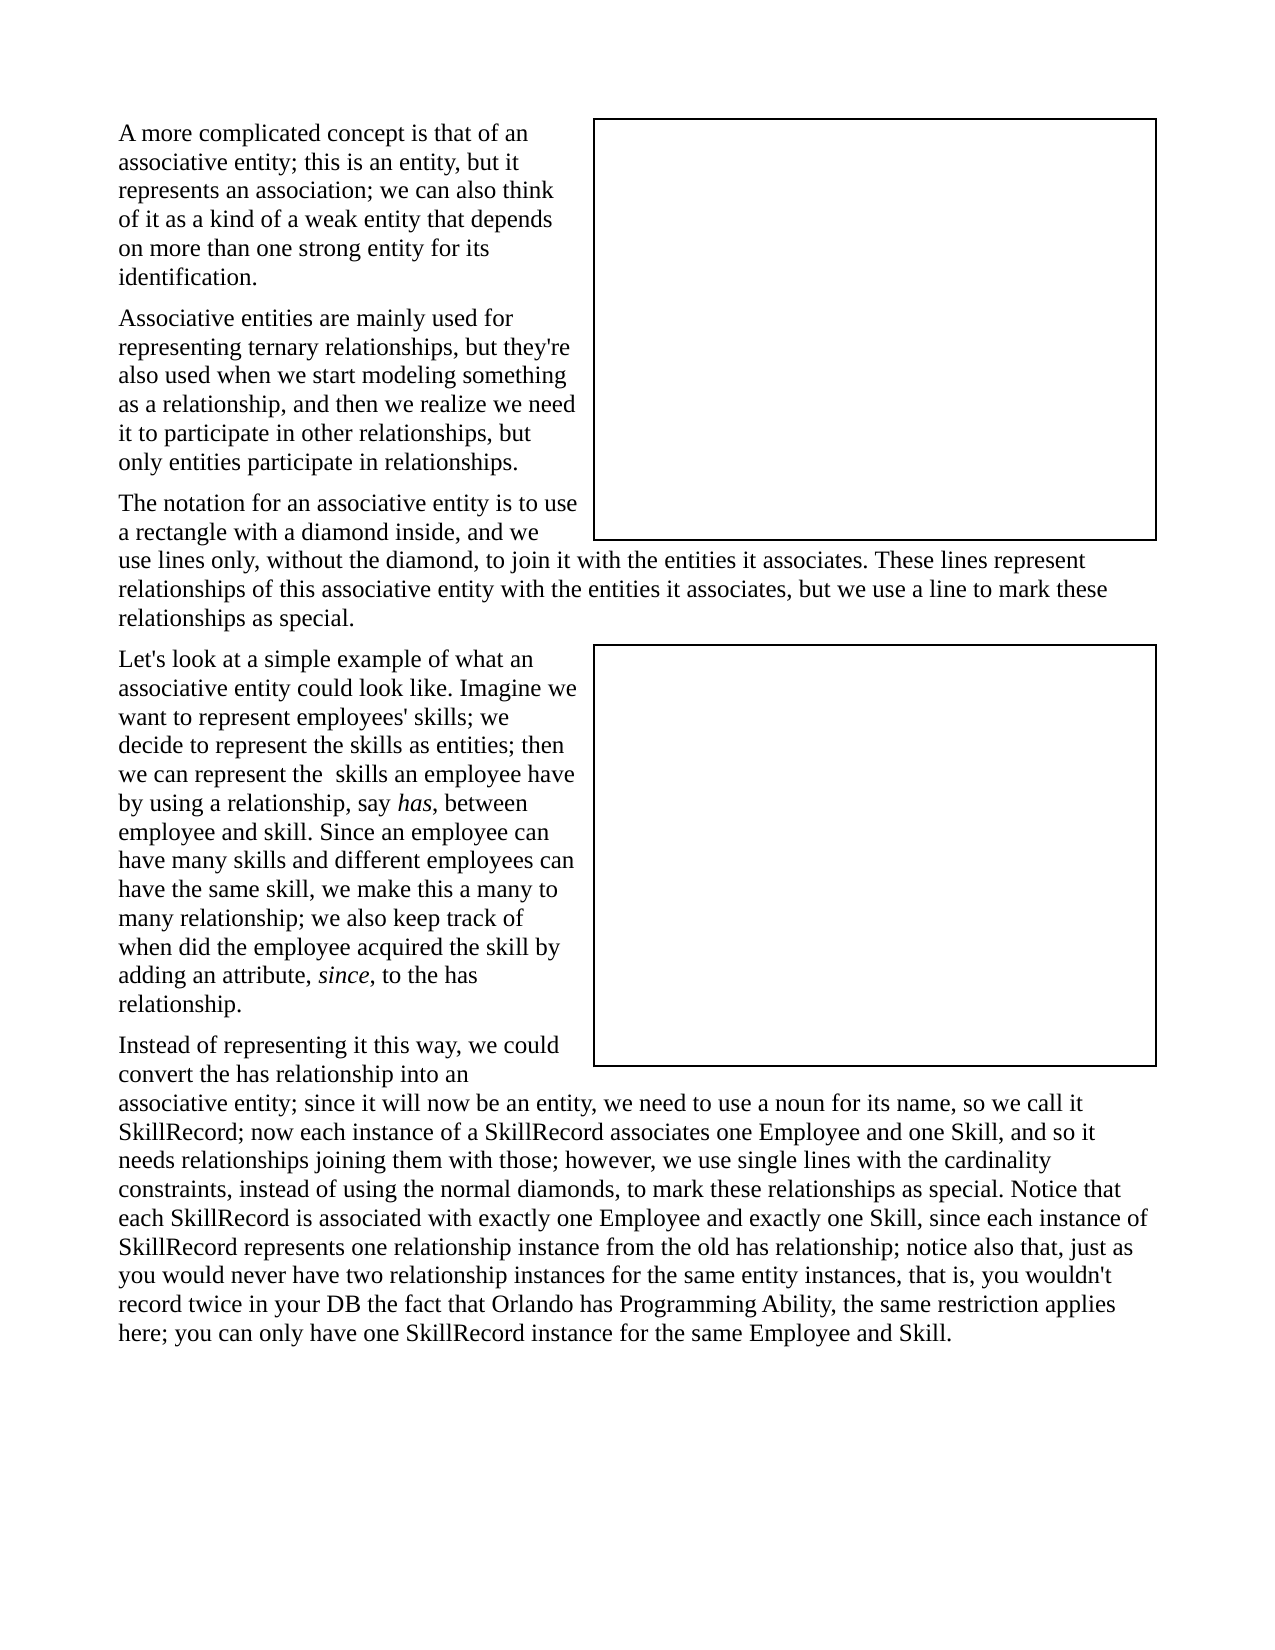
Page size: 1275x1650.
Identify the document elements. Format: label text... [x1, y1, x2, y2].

text The notation for an associative entity is to use a rectangle with a diamond inside, and we use lines only, without the diamond, to join it with the entities it associates. These lines represent relationships of this associative entity with the entities it associates, but we use a line to mark these relationships as special. [118, 488, 1157, 632]
text [595, 120, 1155, 539]
text A more complicated concept is that of an associative entity; this is an entity, but it represents an association; we can also think of it as a kind of a weak entity that depends on more than one strong entity for its identification. [118, 118, 593, 291]
text Associative entities are mainly used for representing ternary relationships, but they're also used when we start modeling something as a relationship, and then we realize we need it to participate in other relationships, but only entities participate in relationships. [118, 303, 593, 476]
text Instead of representing it this way, we could convert the has relationship into an associative entity; since it will now be an entity, we need to use a noun for its name, so we call it SkillRecord; now each instance of a SkillRecord associates one Employee and one Skill, and so it needs relationships joining them with those; however, we use single lines with the cardinality constraints, instead of using the normal diamonds, to mark these relationships as special. Notice that each SkillRecord is associated with exactly one Employee and exactly one Skill, since each instance of SkillRecord represents one relationship instance from the old has relationship; notice also that, just as you would never have two relationship instances for the same entity instances, that is, you wouldn't record twice in your DB the fact that Orlando has Programming Ability, the same restriction applies here; you can only have one SkillRecord instance for the same Employee and Skill. [118, 1031, 1157, 1347]
text [598, 303, 1152, 476]
text [595, 646, 1155, 1065]
text Let's look at a simple example of what an associative entity could look like. Imagine we want to represent employees' skills; we decide to represent the skills as entities; then we can represent the skills an employee have by using a relationship, say has, between employee and skill. Since an employee can have many skills and different employees can have the same skill, we make this a many to many relationship; we also keep track of when did the employee acquired the skill by adding an attribute, since, to the has relationship. [118, 644, 593, 1018]
